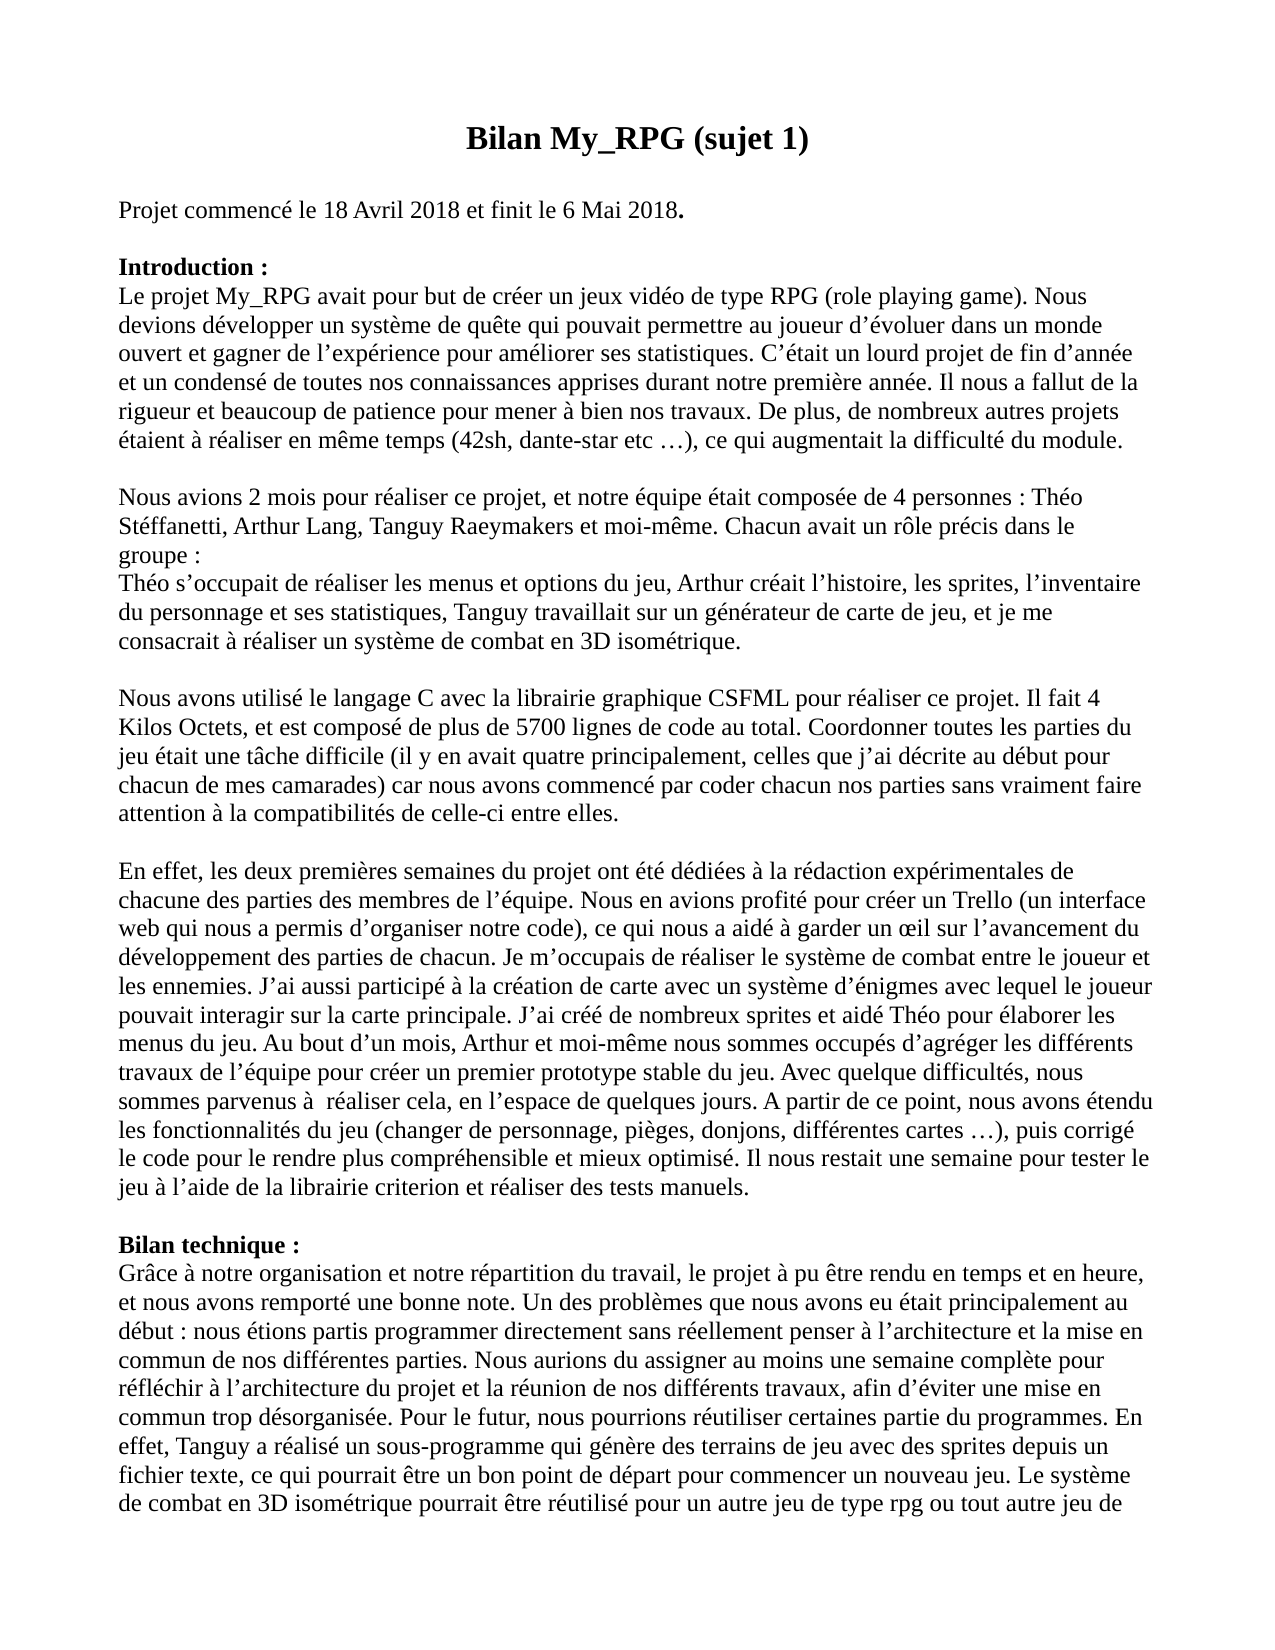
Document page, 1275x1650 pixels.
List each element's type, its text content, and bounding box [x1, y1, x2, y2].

text Bilan technique : [118, 1230, 1157, 1258]
text En effet, les deux premières semaines du projet ont été dédiées à la rédaction expérimentales de chacune des parties des membres de l’équipe. Nous en avions profité pour créer un Trello (un interface web qui nous a permis d’organiser notre code), ce qui nous a aidé à garder un œil sur l’avancement du développement des parties de chacun. Je m’occupais de réaliser le système de combat entre le joueur et les ennemies. J’ai aussi participé à la création de carte avec un système d’énigmes avec lequel le joueur pouvait interagir sur la carte principale. J’ai créé de nombreux sprites et aidé Théo pour élaborer les menus du jeu. Au bout d’un mois, Arthur et moi-même nous sommes occupés d’agréger les différents travaux de l’équipe pour créer un premier prototype stable du jeu. Avec quelque difficultés, nous sommes parvenus à réaliser cela, en l’espace de quelques jours. A partir de ce point, nous avons étendu les fonctionnalités du jeu (changer de personnage, pièges, donjons, différentes cartes …), puis corrigé le code pour le rendre plus compréhensible et mieux optimisé. Il nous restait une semaine pour tester le jeu à l’aide de la librairie criterion et réaliser des tests manuels. [118, 856, 1157, 1201]
text Introduction : [118, 252, 1157, 281]
text Projet commencé le 18 Avril 2018 et finit le 6 Mai 2018. [118, 195, 1157, 223]
text Grâce à notre organisation et notre répartition du travail, le projet à pu être rendu en temps et en heure, et nous avons remporté une bonne note. Un des problèmes que nous avons eu était principalement au début : nous étions partis programmer directement sans réellement penser à l’architecture et la mise en commun de nos différentes parties. Nous aurions du assigner au moins une semaine complète pour réfléchir à l’architecture du projet et la réunion de nos différents travaux, afin d’éviter une mise en commun trop désorganisée. Pour le futur, nous pourrions réutiliser certaines partie du programmes. En effet, Tanguy a réalisé un sous-programme qui génère des terrains de jeu avec des sprites depuis un fichier texte, ce qui pourrait être un bon point de départ pour commencer un nouveau jeu. Le système de combat en 3D isométrique pourrait être réutilisé pour un autre jeu de type rpg ou tout autre jeu de [118, 1258, 1157, 1517]
text Nous avions 2 mois pour réaliser ce projet, et notre équipe était composée de 4 personnes : Théo Stéffanetti, Arthur Lang, Tanguy Raeymakers et moi-même. Chacun avait un rôle précis dans le groupe : [118, 482, 1157, 568]
text Bilan My_RPG (sujet 1) [118, 118, 1157, 156]
text Nous avons utilisé le langage C avec la librairie graphique CSFML pour réaliser ce projet. Il fait 4 Kilos Octets, et est composé de plus de 5700 lignes de code au total. Coordonner toutes les parties du jeu était une tâche difficile (il y en avait quatre principalement, celles que j’ai décrite au début pour chacun de mes camarades) car nous avons commencé par coder chacun nos parties sans vraiment faire attention à la compatibilités de celle-ci entre elles. [118, 683, 1157, 827]
text Le projet My_RPG avait pour but de créer un jeux vidéo de type RPG (role playing game). Nous devions développer un système de quête qui pouvait permettre au joueur d’évoluer dans un monde ouvert et gagner de l’expérience pour améliorer ses statistiques. C’était un lourd projet de fin d’année et un condensé de toutes nos connaissances apprises durant notre première année. Il nous a fallut de la rigueur et beaucoup de patience pour mener à bien nos travaux. De plus, de nombreux autres projets étaient à réaliser en même temps (42sh, dante-star etc …), ce qui augmentait la difficulté du module. [118, 281, 1157, 453]
text Théo s’occupait de réaliser les menus et options du jeu, Arthur créait l’histoire, les sprites, l’inventaire du personnage et ses statistiques, Tanguy travaillait sur un générateur de carte de jeu, et je me consacrait à réaliser un système de combat en 3D isométrique. [118, 568, 1157, 655]
